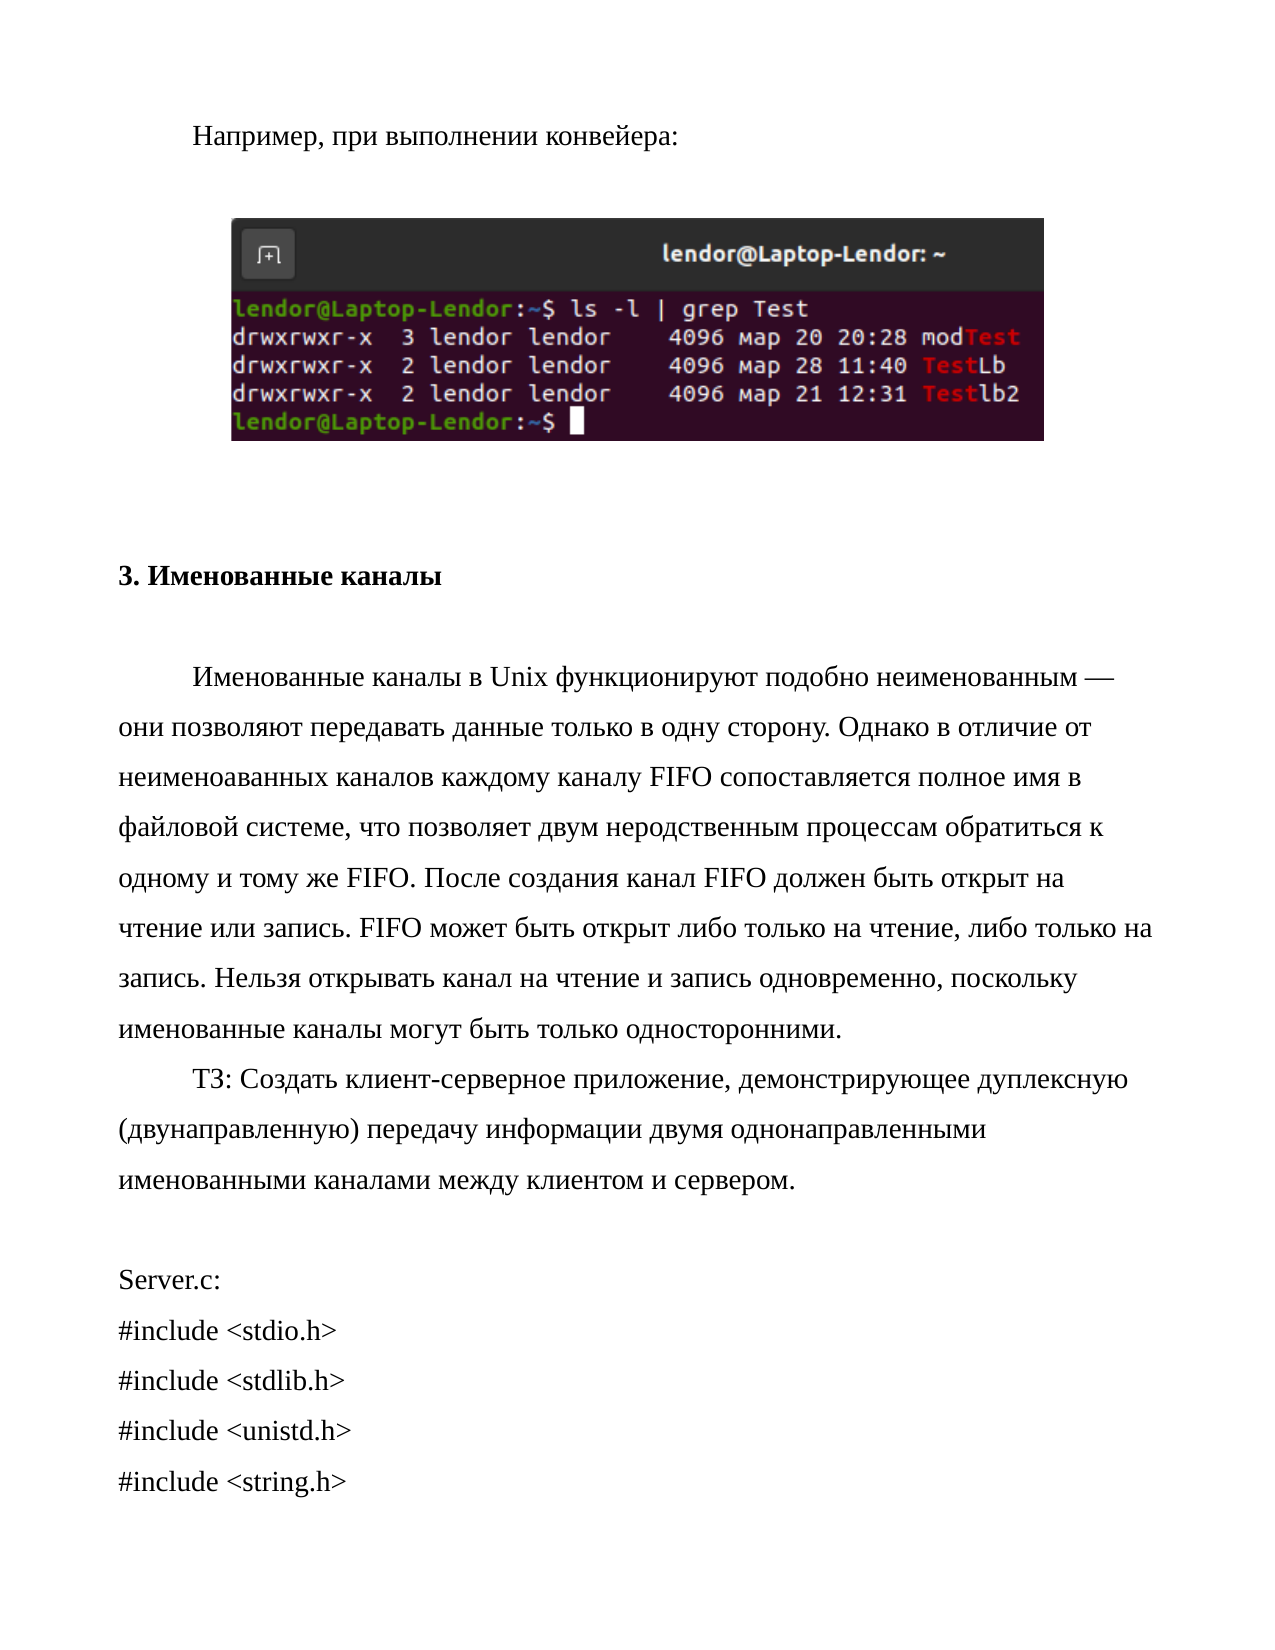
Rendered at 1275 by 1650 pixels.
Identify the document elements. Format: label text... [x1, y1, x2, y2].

text #include <stdlib.h> [118, 1363, 1157, 1397]
text они позволяют передавать данные только в одну сторону. Однако в отличие от [118, 709, 1157, 742]
text #include <string.h> [118, 1464, 1157, 1497]
text файловой системе, что позволяет двум неродственным процессам обратиться к [118, 809, 1157, 843]
text #include <unistd.h> [118, 1413, 1157, 1447]
text ТЗ: Создать клиент-серверное приложение, демонстрирующее дуплексную [118, 1061, 1157, 1095]
text Server.c: [118, 1262, 1157, 1296]
text Именованные каналы в Unix функционируют подобно неименованным — [118, 659, 1157, 692]
text #include <stdio.h> [118, 1313, 1157, 1346]
text Например, при выполнении конвейера: [118, 118, 1157, 152]
text одному и тому же FIFO. После создания канал FIFO должен быть открыт на чтение или запись. FIFO может быть открыт либо только на чтение, либо только на запись. Нельзя открывать канал на чтение и запись одновременно, поскольку именованные каналы могут быть только односторонними. [118, 860, 1157, 1044]
picture [231, 218, 1044, 441]
text 3. Именованные каналы [118, 558, 1157, 592]
text (двунаправленную) передачу информации двумя однонаправленными именованными каналами между клиентом и сервером. [118, 1111, 1157, 1195]
text неименоаванных каналов каждому каналу FIFO сопоставляется полное имя в [118, 759, 1157, 793]
